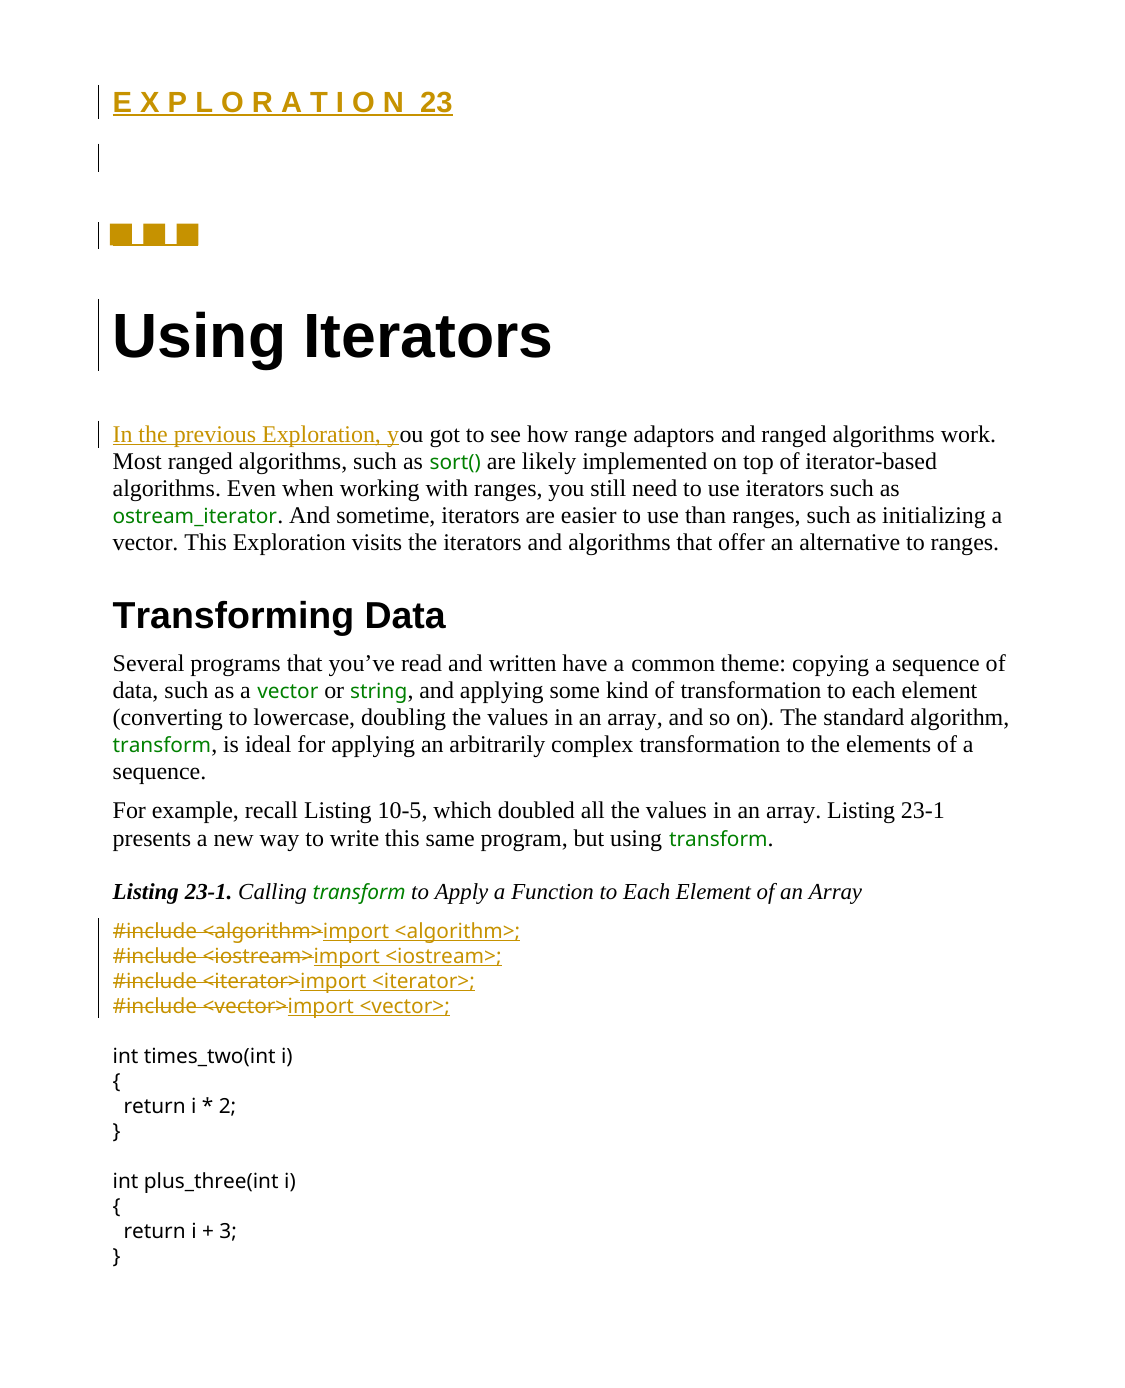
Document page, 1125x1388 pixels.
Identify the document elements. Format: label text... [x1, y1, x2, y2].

subtitle Transforming Data [112, 594, 1012, 637]
text Several programs that you’ve read and written have a common theme: copying a sequence of data, such as a vector or string, and applying some kind of transformation to each element (converting to lowercase, doubling the values in an array, and so on). The standard algorithm, transform, is ideal for applying an arbitrarily complex transformation to the elements of a sequence. [112, 649, 1012, 785]
text import <iterator>; [112, 968, 997, 993]
text { [112, 1193, 997, 1218]
text return i * 2; [112, 1093, 997, 1118]
text Listing 23-1. Calling transform to Apply a Function to Each Element of an Array [112, 876, 1012, 906]
text import <vector>; [112, 993, 997, 1018]
text return i + 3; [112, 1218, 997, 1243]
text In the previous Exploration, you got to see how range adaptors and ranged algorithms work. Most ranged algorithms, such as sort() are likely implemented on top of iterator-based algorithms. Even when working with ranges, you still need to use iterators such as ostream_iterator. And sometime, iterators are easier to use than ranges, such as initializing a vector. This Exploration visits the iterators and algorithms that offer an alternative to ranges. [112, 421, 1012, 556]
text { [112, 1068, 997, 1093]
text For example, recall Listing 10-5, which doubled all the values in an array. Listing 23-1 presents a new way to write this same program, but using transform. [112, 797, 1012, 851]
title Using Iterators [112, 299, 1012, 371]
text import <iostream>; [112, 943, 997, 968]
text int plus_three(int i) [112, 1168, 997, 1193]
text int times_two(int i) [112, 1043, 997, 1068]
text } [112, 1243, 997, 1268]
text E X P L O R A T I O N 23 [112, 85, 1012, 118]
title  [112, 222, 1012, 249]
text } [112, 1118, 997, 1143]
text import <algorithm>; [112, 918, 997, 943]
